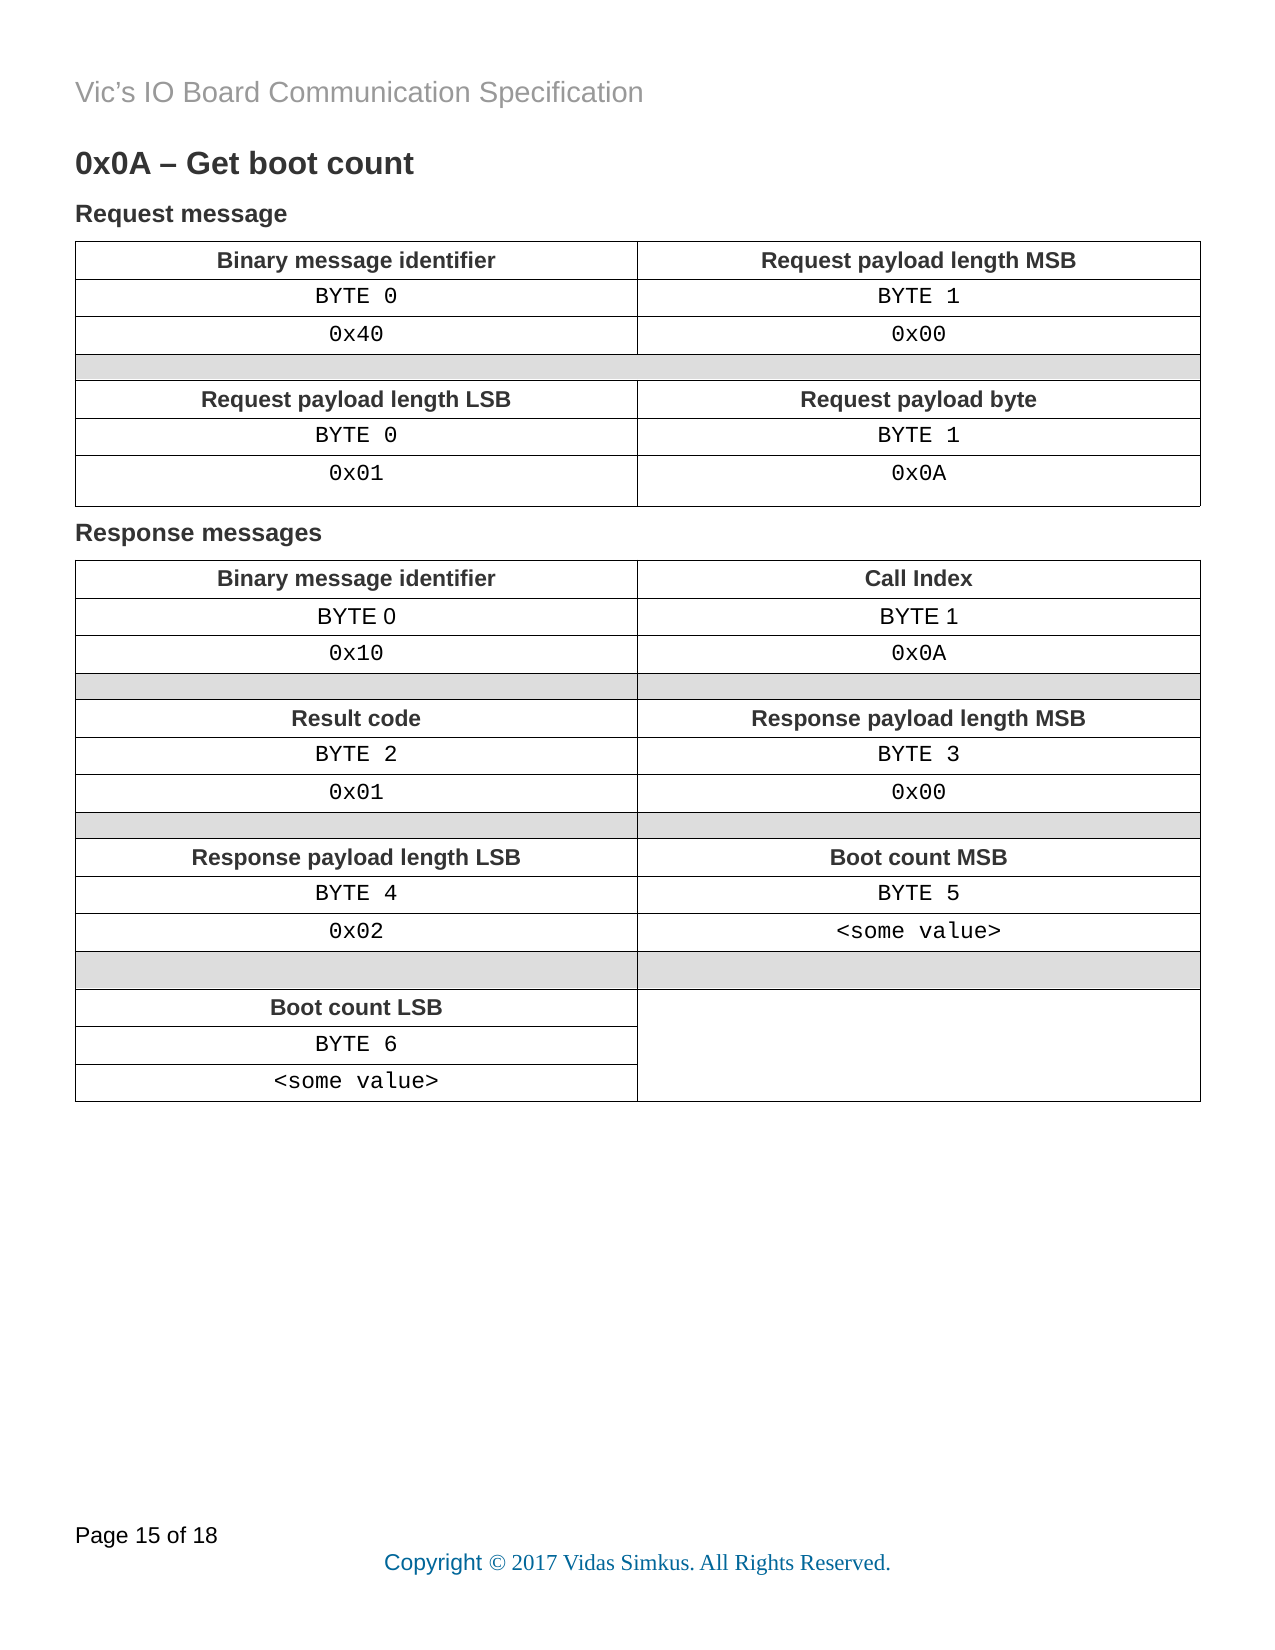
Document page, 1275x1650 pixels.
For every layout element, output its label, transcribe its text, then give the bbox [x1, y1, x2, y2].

table_cell <some value> [76, 1065, 637, 1101]
table_cell BYTE 2 [76, 738, 637, 774]
table_cell BYTE 1 [638, 599, 1200, 635]
table_cell BYTE 6 [76, 1027, 637, 1064]
table_cell BYTE 0 [76, 280, 637, 316]
table_cell 0x00 [638, 317, 1200, 354]
table_cell Boot count LSB [76, 990, 637, 1026]
table_cell 0x10 [76, 636, 637, 673]
table_cell 0x01 [76, 775, 637, 812]
table_header Binary message identifier [76, 561, 637, 597]
picture [489, 1555, 504, 1570]
table_cell BYTE 3 [638, 738, 1200, 774]
text Response messages [75, 518, 1200, 547]
table_cell 0x00 [638, 775, 1200, 812]
table_cell 0x01 [76, 456, 637, 506]
table_cell Response payload length LSB [76, 839, 637, 876]
table_cell Result code [76, 700, 637, 737]
table_cell 0x40 [76, 317, 637, 354]
table_cell BYTE 1 [638, 419, 1200, 455]
table_header Request payload length LSB [76, 381, 637, 418]
table_header Request payload length MSB [638, 242, 1200, 279]
table_cell [638, 952, 1200, 988]
table_cell BYTE 5 [638, 877, 1200, 913]
table_cell [638, 674, 1200, 699]
table_cell <some value> [638, 914, 1200, 951]
table_cell BYTE 0 [76, 599, 637, 635]
table_cell [638, 990, 1200, 1101]
table_cell 0x0A [638, 636, 1200, 673]
table_cell BYTE 0 [76, 419, 637, 455]
table_cell Boot count MSB [638, 839, 1200, 876]
table_cell [76, 674, 637, 699]
table_header Request payload byte [638, 381, 1200, 418]
table_cell [76, 355, 1200, 379]
table_cell 0x02 [76, 914, 637, 951]
table_cell Response payload length MSB [638, 700, 1200, 737]
table_header Binary message identifier [76, 242, 637, 279]
subtitle 0x0A – Get boot count [75, 144, 1200, 181]
text Request message [75, 199, 1200, 228]
table_cell BYTE 4 [76, 877, 637, 913]
table_cell [76, 952, 637, 988]
table_cell BYTE 1 [638, 280, 1200, 316]
table_cell [638, 813, 1200, 838]
table_header Call Index [638, 561, 1200, 597]
table_cell 0x0A [638, 456, 1200, 506]
table_cell [76, 813, 637, 838]
